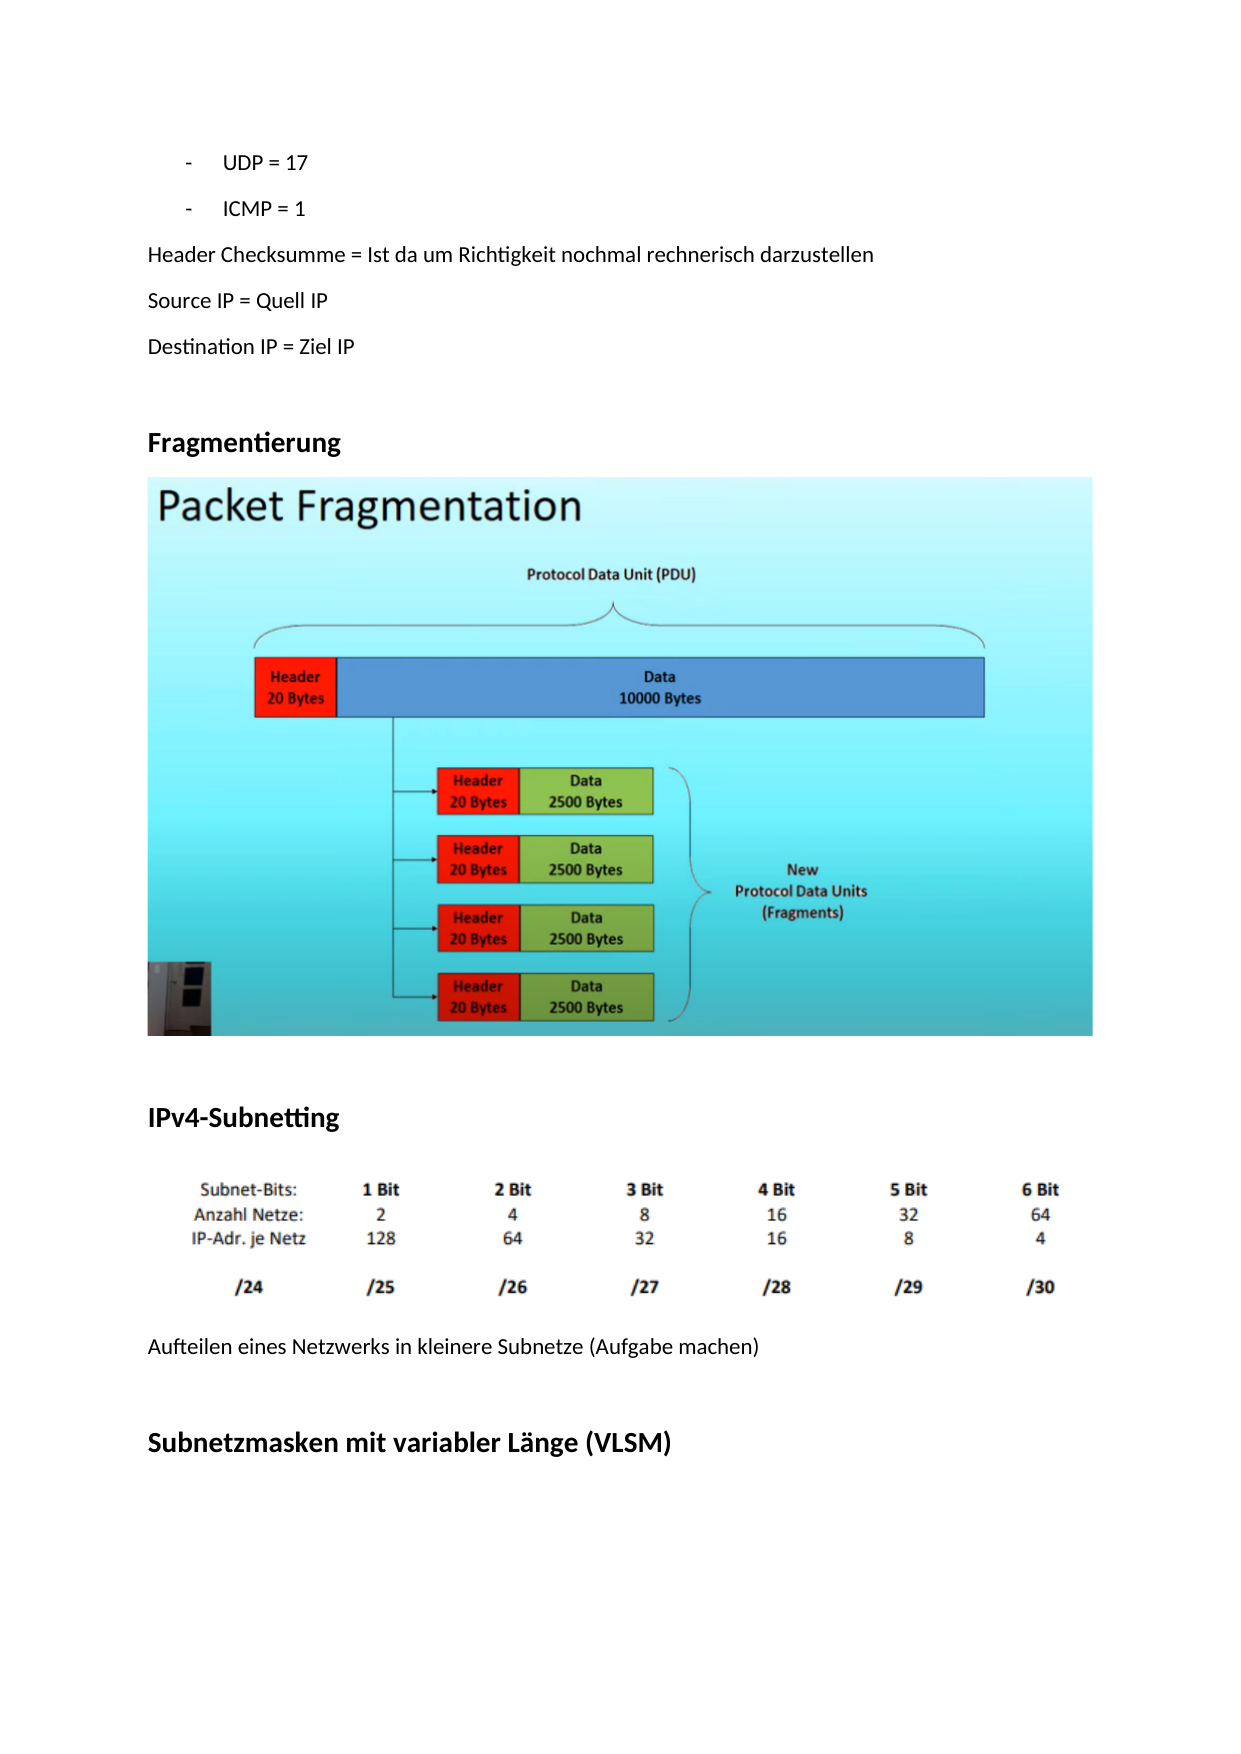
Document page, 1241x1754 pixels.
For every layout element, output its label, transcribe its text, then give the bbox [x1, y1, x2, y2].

text Destination IP = Ziel IP [148, 332, 1093, 360]
list ICMP = 1 [185, 194, 1093, 222]
list UDP = 17 [185, 148, 1093, 176]
text Header Checksumme = Ist da um Richtigkeit nochmal rechnerisch darzustellen [148, 240, 1093, 268]
text IPv4-Subnetting [148, 1099, 1093, 1135]
text Source IP = Quell IP [148, 286, 1093, 314]
text Fragmentierung [148, 424, 1093, 459]
text Aufteilen eines Netzwerks in kleinere Subnetze (Aufgabe machen) [148, 1332, 1093, 1360]
text Subnetzmasken mit variabler Länge (VLSM) [148, 1424, 1093, 1460]
